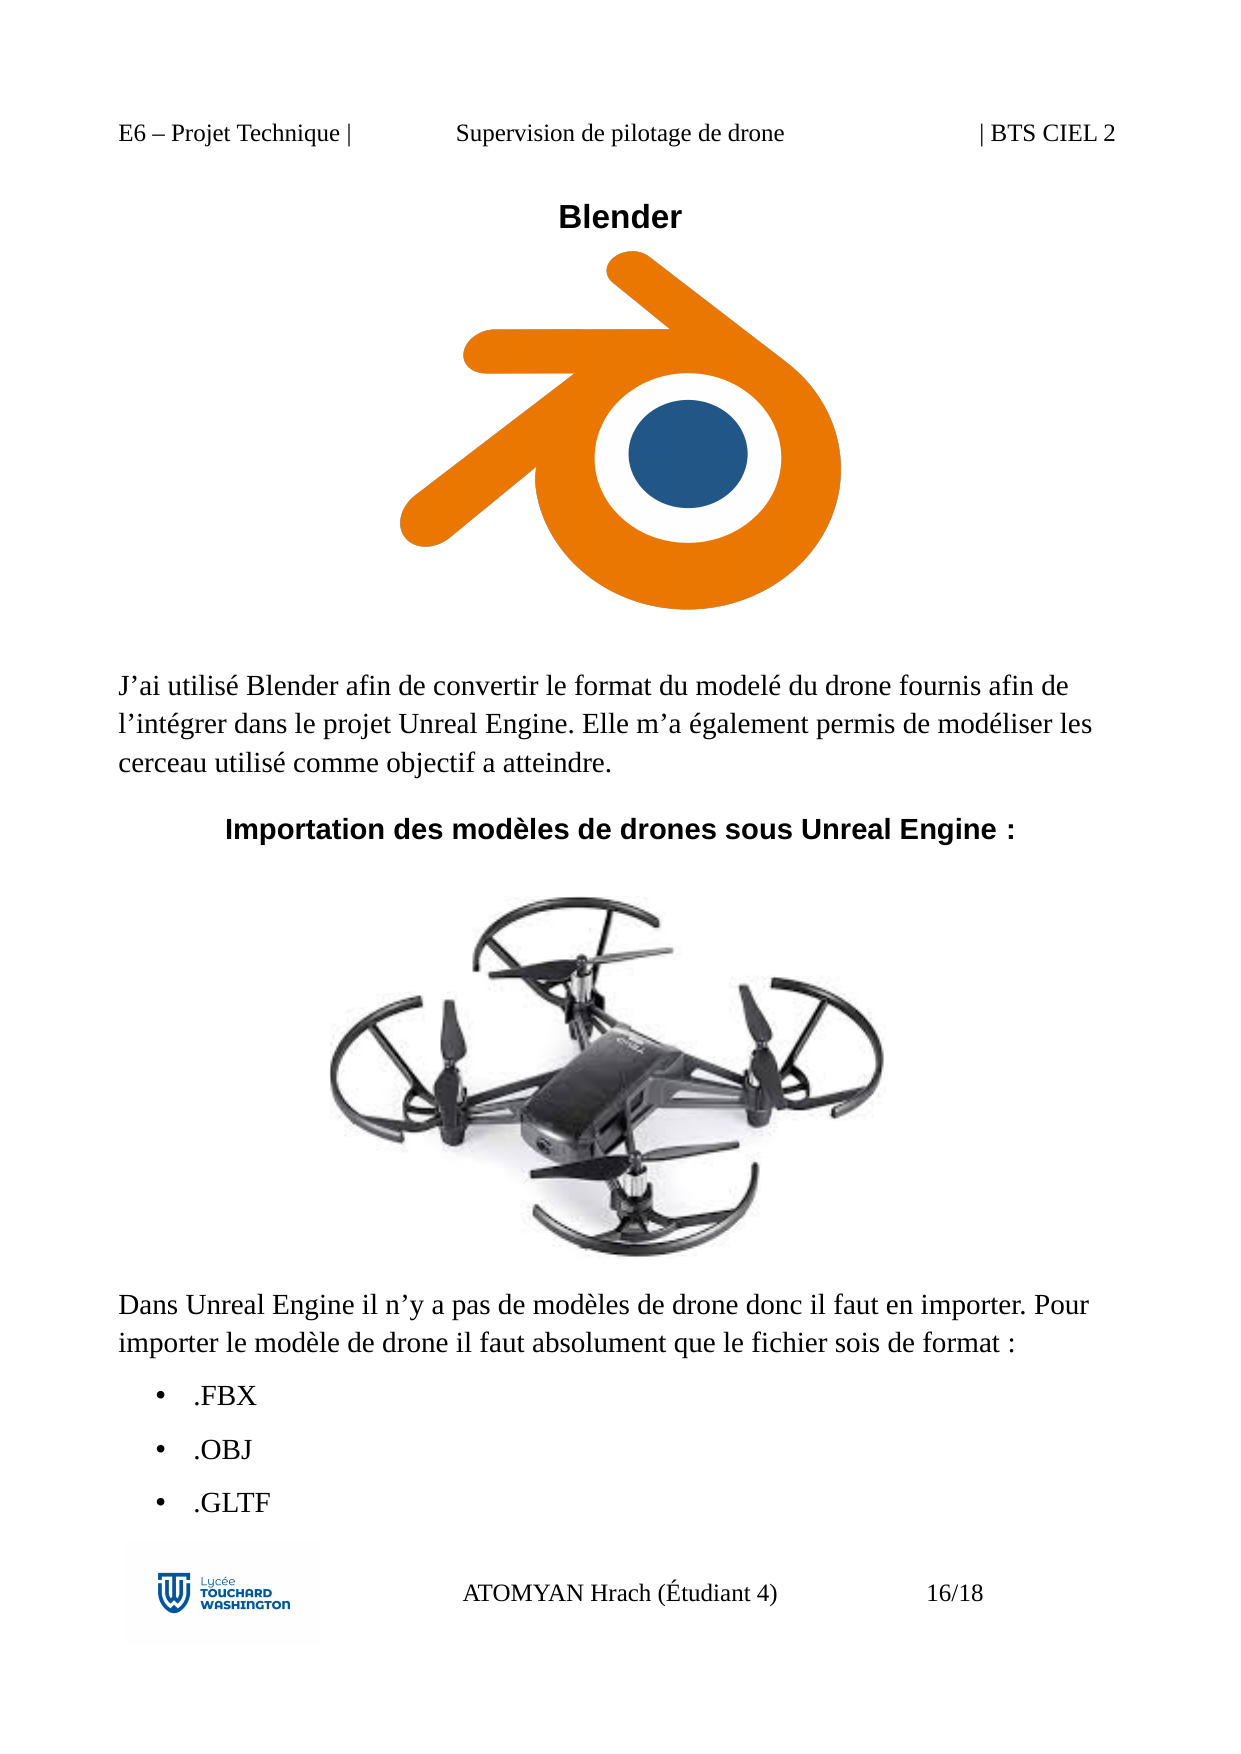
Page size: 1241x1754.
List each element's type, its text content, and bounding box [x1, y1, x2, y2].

subtitle Importation des modèles de drones sous Unreal Engine : [118, 812, 1122, 846]
list .OBJ [156, 1432, 1122, 1465]
list .FBX [156, 1378, 1122, 1412]
picture [395, 248, 846, 617]
subtitle Blender [118, 197, 1122, 236]
list .GLTF [156, 1485, 1122, 1519]
picture [126, 1541, 322, 1645]
picture [329, 896, 886, 1259]
text J’ai utilisé Blender afin de convertir le format du modelé du drone fournis afin de l’intégrer dans le projet Unreal Engine. Elle m’a également permis de modéliser les cerceau utilisé comme objectif a atteindre. [118, 668, 1122, 778]
text Dans Unreal Engine il n’y a pas de modèles de drone donc il faut en importer. Pour importer le modèle de drone il faut absolument que le fichier sois de format : [118, 1287, 1122, 1359]
